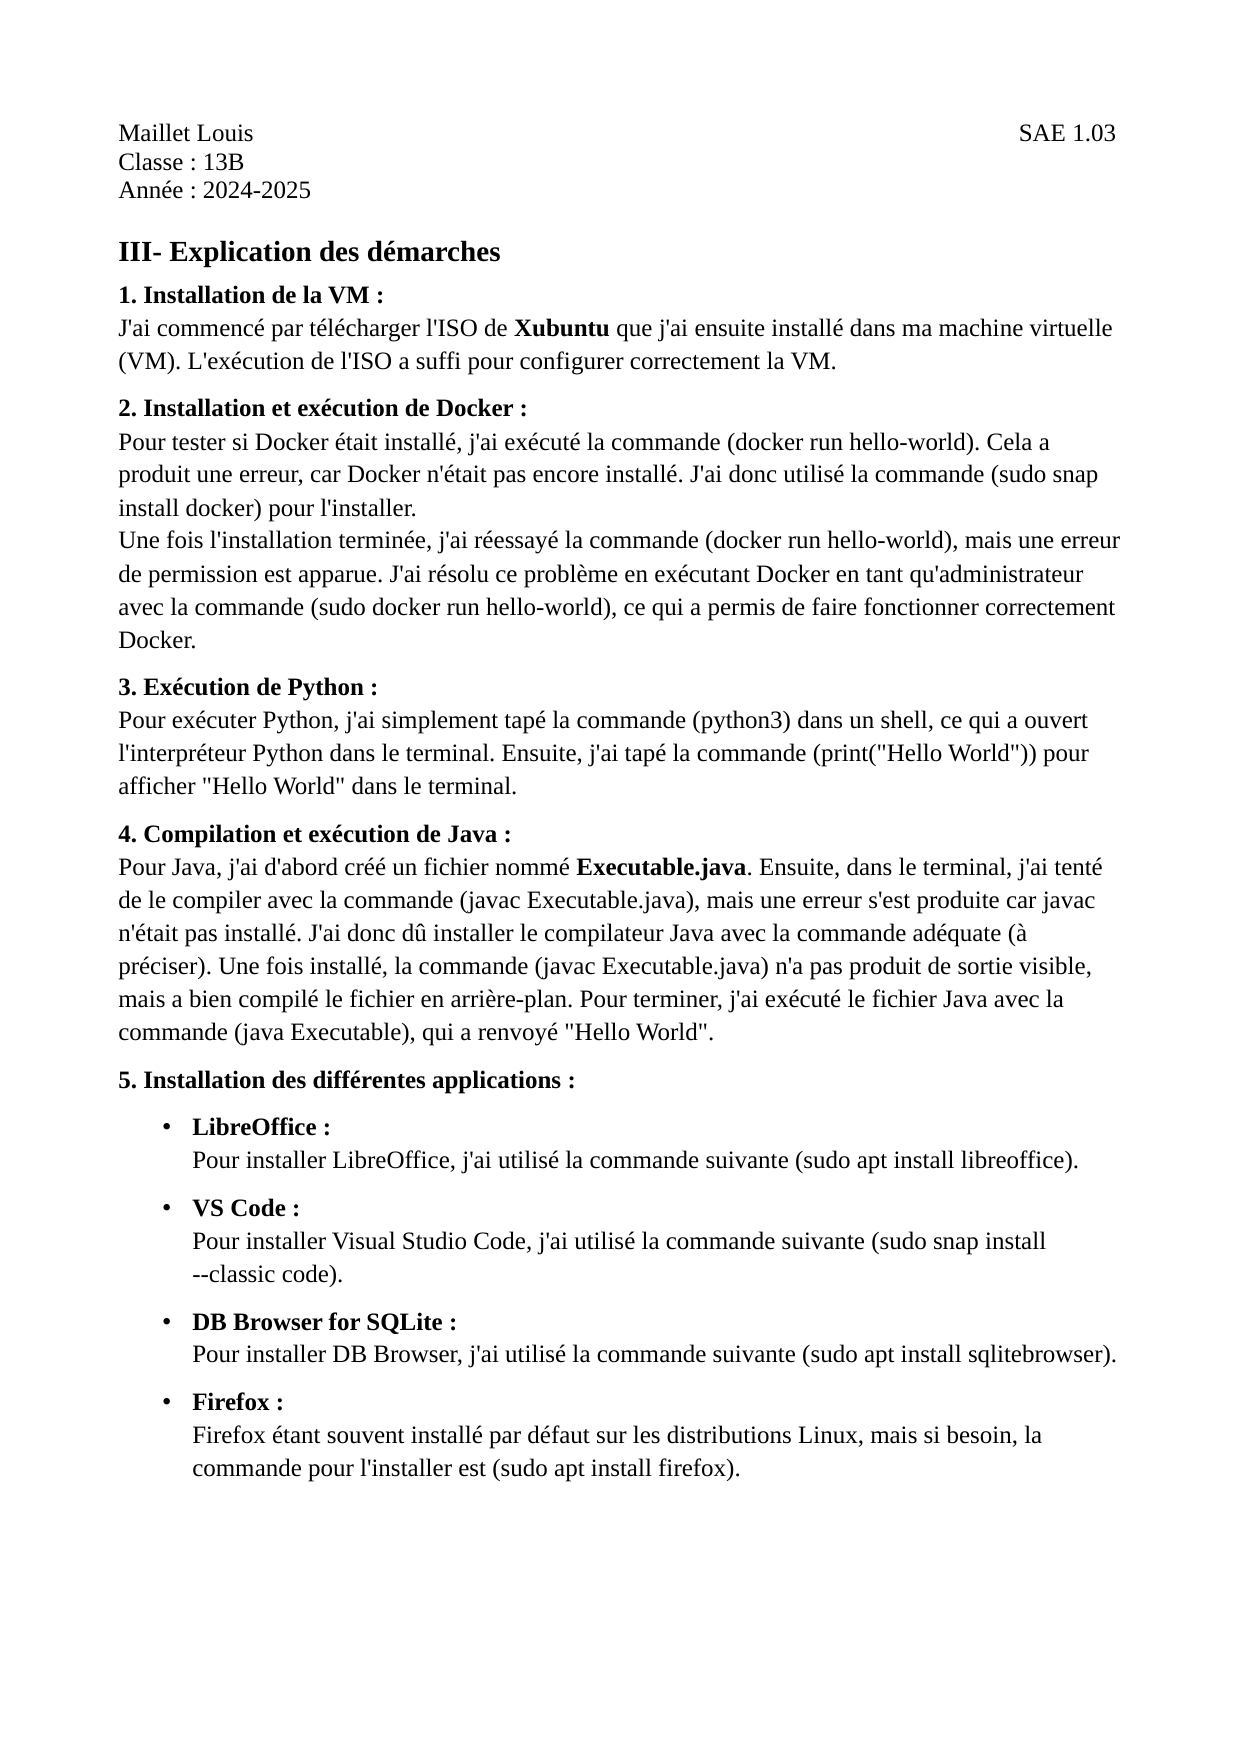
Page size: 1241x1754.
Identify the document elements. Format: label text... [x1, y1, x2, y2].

subtitle III- Explication des démarches [118, 234, 1122, 267]
text 3. Exécution de Python : Pour exécuter Python, j'ai simplement tapé la commande (python3) dans un shell, ce qui a ouvert l'interpréteur Python dans le terminal. Ensuite, j'ai tapé la commande (print("Hello World")) pour afficher "Hello World" dans le terminal. [118, 672, 1122, 800]
list Firefox : Firefox étant souvent installé par défaut sur les distributions Linux, mais si besoin, la commande pour l'installer est (sudo apt install firefox). [162, 1387, 1122, 1482]
text 4. Compilation et exécution de Java : Pour Java, j'ai d'abord créé un fichier nommé Executable.java. Ensuite, dans le terminal, j'ai tenté de le compiler avec la commande (javac Executable.java), mais une erreur s'est produite car javac n'était pas installé. J'ai donc dû installer le compilateur Java avec la commande adéquate (à préciser). Une fois installé, la commande (javac Executable.java) n'a pas produit de sortie visible, mais a bien compilé le fichier en arrière-plan. Pour terminer, j'ai exécuté le fichier Java avec la commande (java Executable), qui a renvoyé "Hello World". [118, 819, 1122, 1046]
list LibreOffice : Pour installer LibreOffice, j'ai utilisé la commande suivante (sudo apt install libreoffice). [162, 1112, 1122, 1174]
text 2. Installation et exécution de Docker : Pour tester si Docker était installé, j'ai exécuté la commande (docker run hello-world). Cela a produit une erreur, car Docker n'était pas encore installé. J'ai donc utilisé la commande (sudo snap install docker) pour l'installer. Une fois l'installation terminée, j'ai réessayé la commande (docker run hello-world), mais une erreur de permission est apparue. J'ai résolu ce problème en exécutant Docker en tant qu'administrateur avec la commande (sudo docker run hello-world), ce qui a permis de faire fonctionner correctement Docker. [118, 393, 1122, 653]
list VS Code : Pour installer Visual Studio Code, j'ai utilisé la commande suivante (sudo snap install --classic code). [162, 1193, 1122, 1288]
text 1. Installation de la VM : J'ai commencé par télécharger l'ISO de Xubuntu que j'ai ensuite installé dans ma machine virtuelle (VM). L'exécution de l'ISO a suffi pour configurer correctement la VM. [118, 280, 1122, 375]
list DB Browser for SQLite : Pour installer DB Browser, j'ai utilisé la commande suivante (sudo apt install sqlitebrowser). [162, 1307, 1122, 1368]
text 5. Installation des différentes applications : [118, 1065, 1122, 1093]
